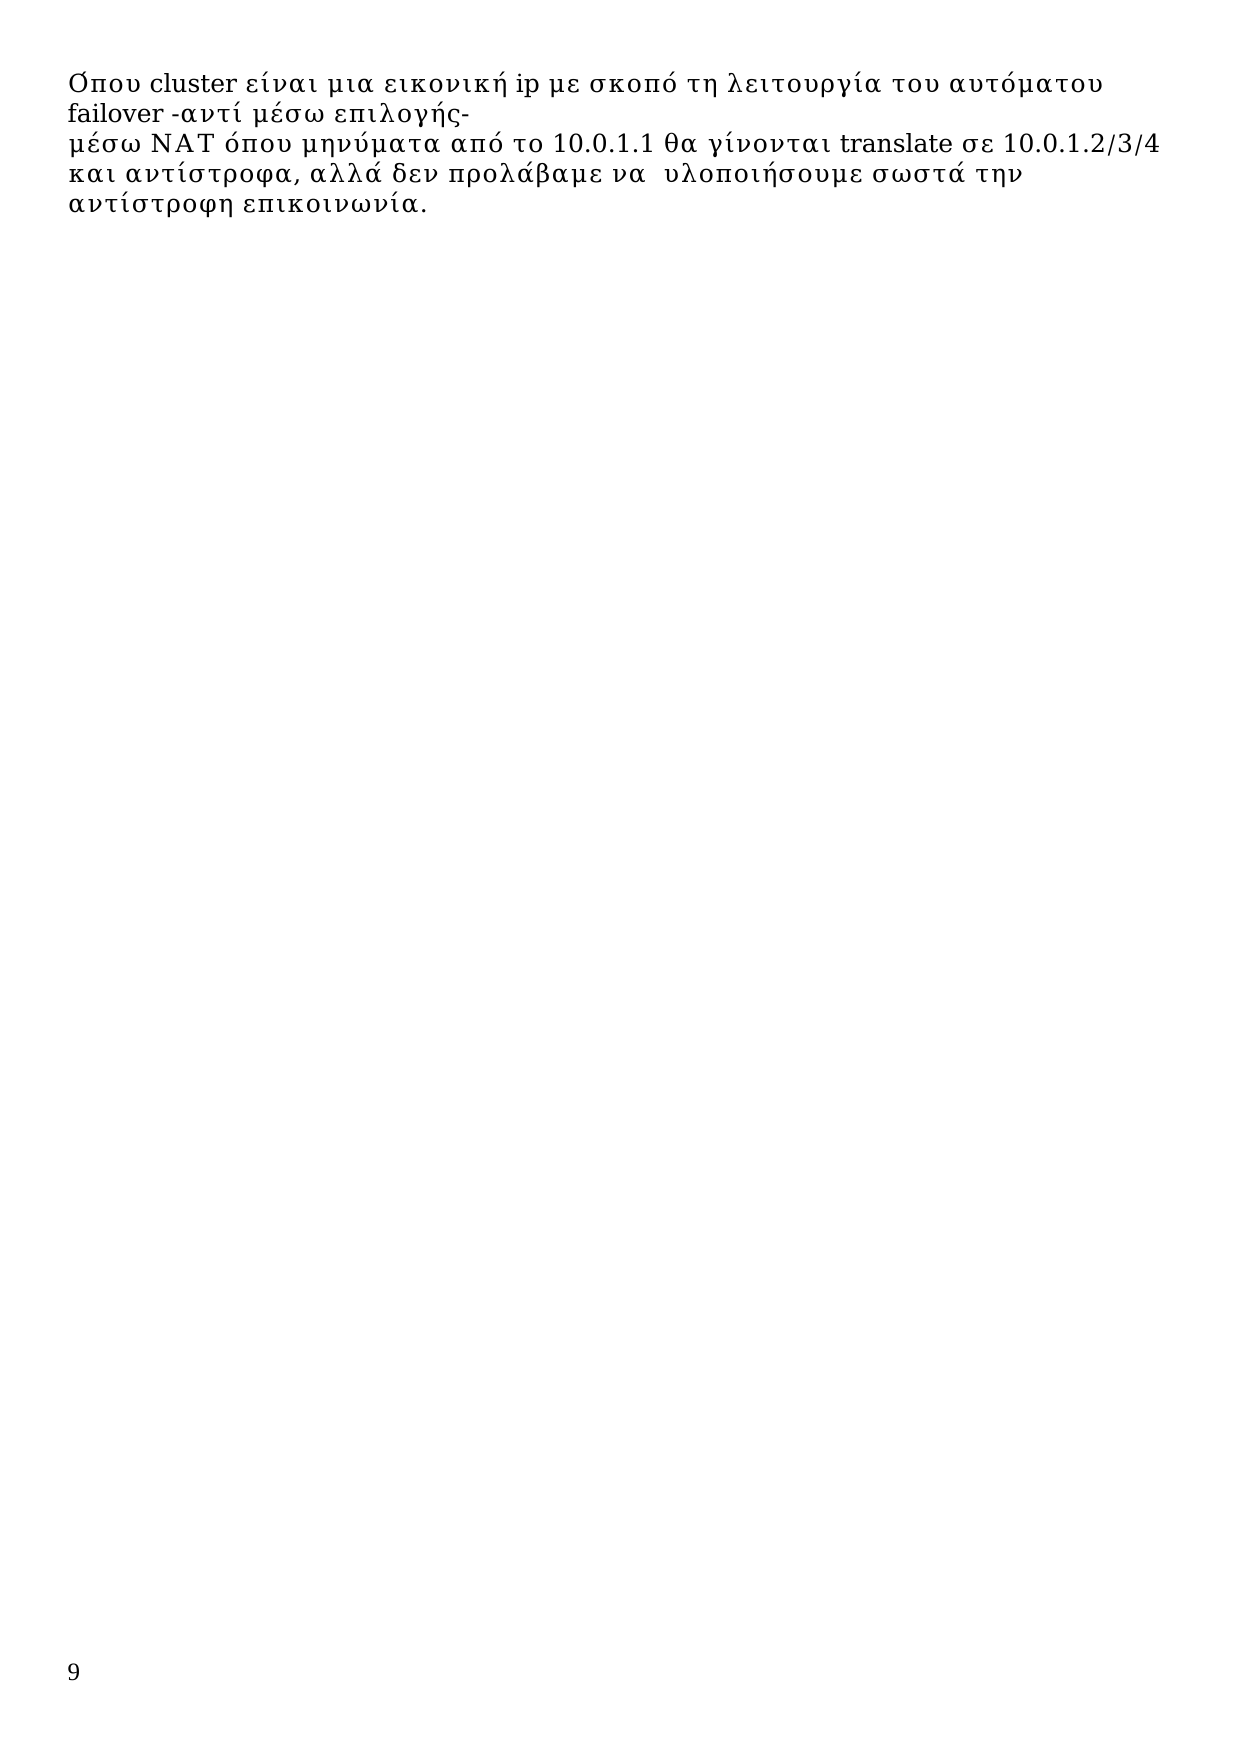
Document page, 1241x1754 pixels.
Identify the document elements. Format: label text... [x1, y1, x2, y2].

text Όπου cluster είναι μια εικονική ip με σκοπό τη λειτουργία του αυτόματου failover -αντί μέσω επιλογής- [67, 67, 1173, 127]
text μέσω ΝΑΤ όπου μηνύματα από το 10.0.1.1 θα γίνονται translate σε 10.0.1.2/3/4 και αντίστροφα, αλλά δεν προλάβαμε να υλοποιήσουμε σωστά την αντίστροφη επικοινωνία. [67, 127, 1173, 217]
